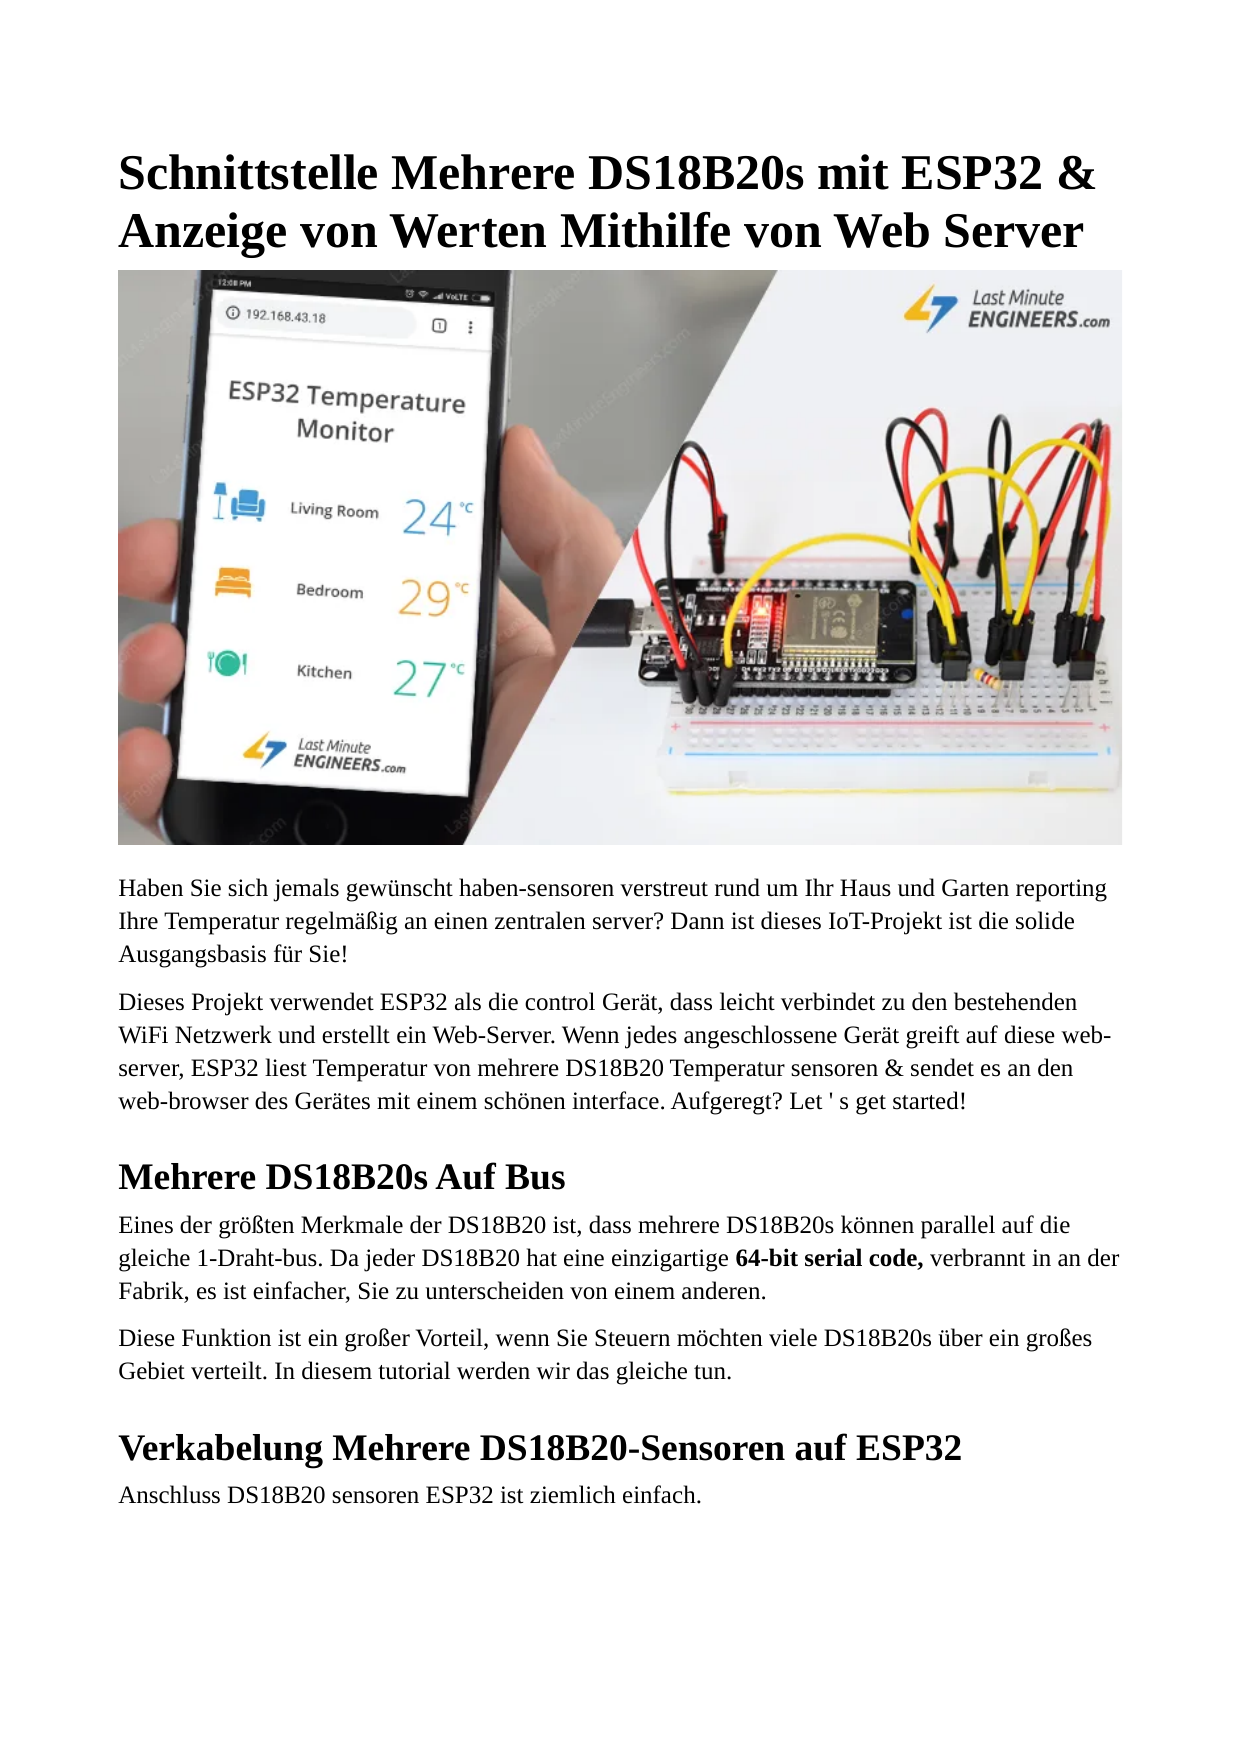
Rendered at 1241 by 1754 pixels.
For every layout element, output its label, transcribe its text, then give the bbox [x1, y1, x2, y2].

text Diese Funktion ist ein großer Vorteil, wenn Sie Steuern möchten viele DS18B20s über ein großes Gebiet verteilt. In diesem tutorial werden wir das gleiche tun. [118, 1323, 1122, 1385]
picture [118, 270, 1123, 845]
subtitle Mehrere DS18B20s Auf Bus [118, 1154, 1122, 1197]
subtitle Verkabelung Mehrere DS18B20-Sensoren auf ESP32 [118, 1425, 1122, 1468]
text Anschluss DS18B20 sensoren ESP32 ist ziemlich einfach. [118, 1481, 1122, 1509]
subtitle Schnittstelle Mehrere DS18B20s mit ESP32 & Anzeige von Werten Mithilfe von Web Server [118, 143, 1122, 258]
text Eines der größten Merkmale der DS18B20 ist, dass mehrere DS18B20s können parallel auf die gleiche 1-Draht-bus. Da jeder DS18B20 hat eine einzigartige 64-bit serial code, verbrannt in an der Fabrik, es ist einfacher, Sie zu unterscheiden von einem anderen. [118, 1210, 1122, 1304]
text Haben Sie sich jemals gewünscht haben-sensoren verstreut rund um Ihr Haus und Garten reporting Ihre Temperatur regelmäßig an einen zentralen server? Dann ist dieses IoT-Projekt ist die solide Ausgangsbasis für Sie! [118, 873, 1122, 968]
text Dieses Projekt verwendet ESP32 als die control Gerät, dass leicht verbindet zu den bestehenden WiFi Netzwerk und erstellt ein Web-Server. Wenn jedes angeschlossene Gerät greift auf diese web-server, ESP32 liest Temperatur von mehrere DS18B20 Temperatur sensoren & sendet es an den web-browser des Gerätes mit einem schönen interface. Aufgeregt? Let ' s get started! [118, 987, 1122, 1114]
